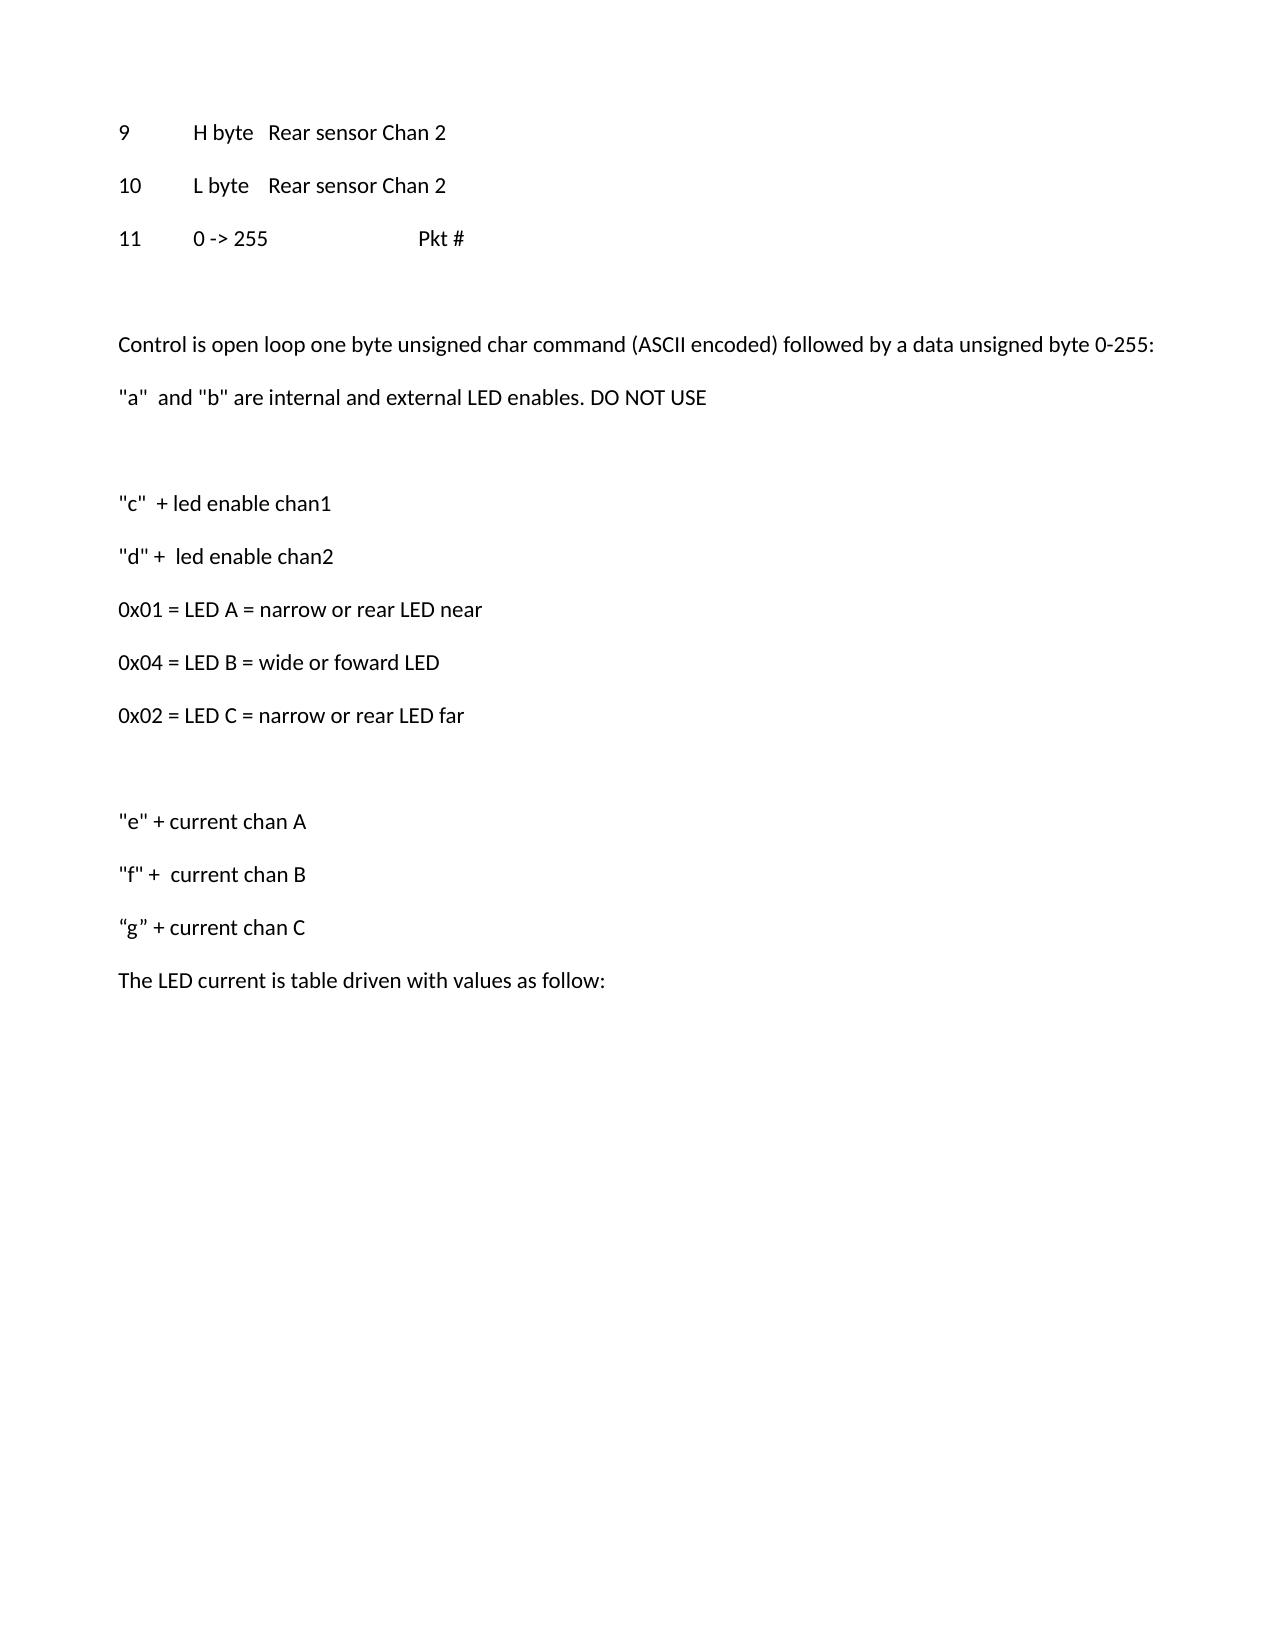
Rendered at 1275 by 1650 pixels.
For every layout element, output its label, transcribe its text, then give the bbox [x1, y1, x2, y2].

text Control is open loop one byte unsigned char command (ASCII encoded) followed by a data unsigned byte 0-255: [118, 330, 1157, 358]
text The LED current is table driven with values as follow: [118, 966, 1157, 994]
text 0x02 = LED C = narrow or rear LED far [118, 701, 1157, 729]
text 9 H byte Rear sensor Chan 2 [118, 118, 1157, 146]
text 0x01 = LED A = narrow or rear LED near [118, 595, 1157, 623]
text “g” + current chan C [118, 913, 1157, 941]
text 10 L byte Rear sensor Chan 2 [118, 171, 1157, 199]
text "d" + led enable chan2 [118, 542, 1157, 570]
text "a" and "b" are internal and external LED enables. DO NOT USE [118, 383, 1157, 411]
text 11 0 -> 255 Pkt # [118, 224, 1157, 252]
text "c" + led enable chan1 [118, 489, 1157, 517]
text "e" + current chan A [118, 807, 1157, 835]
text "f" + current chan B [118, 860, 1157, 888]
text 0x04 = LED B = wide or foward LED [118, 648, 1157, 676]
